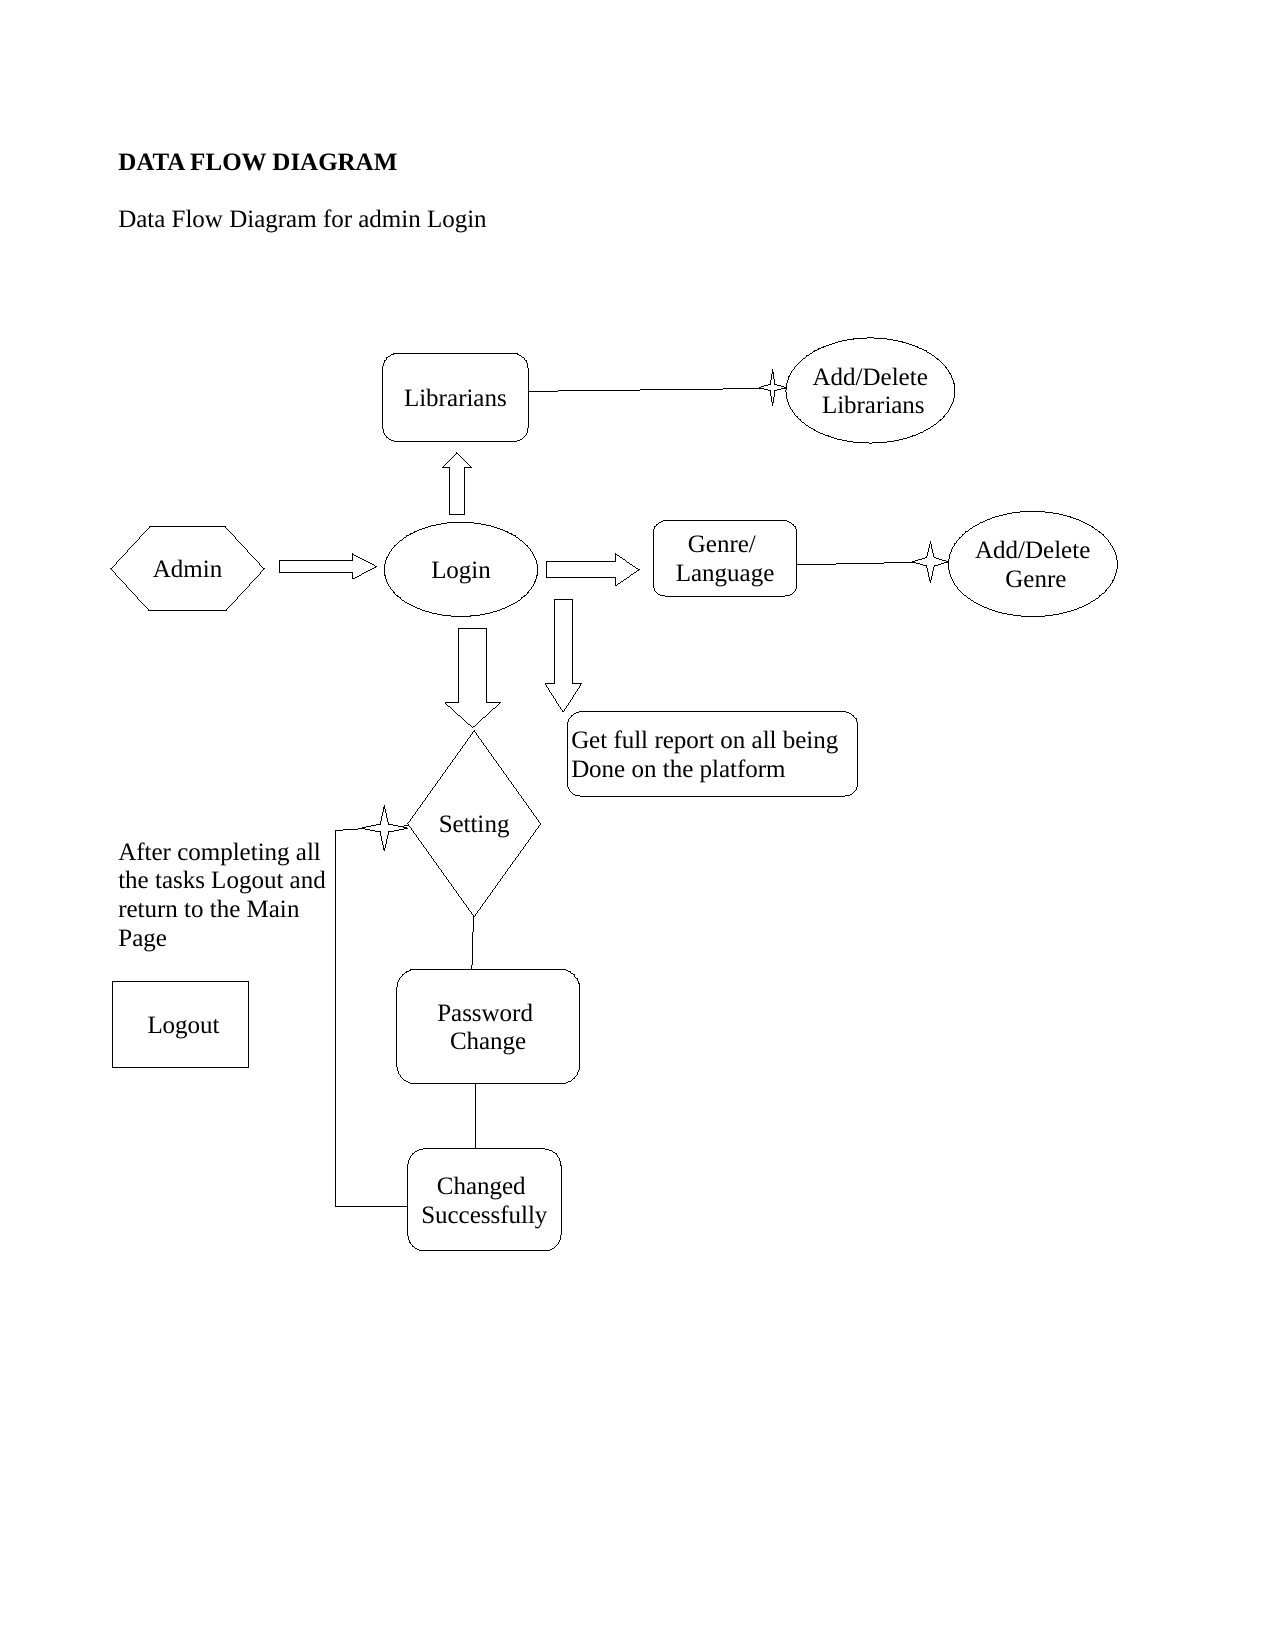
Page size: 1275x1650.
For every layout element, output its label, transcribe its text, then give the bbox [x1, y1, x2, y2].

text the tasks Logout and [118, 866, 335, 894]
text return to the Main [118, 894, 335, 923]
text [474, 894, 1157, 923]
text After completing all [118, 837, 335, 866]
text [336, 837, 437, 866]
text [336, 866, 457, 894]
text [491, 866, 1157, 894]
text [511, 837, 1157, 866]
text Data Flow Diagram for admin Login [118, 204, 1157, 233]
text [336, 894, 473, 923]
text [336, 923, 1157, 952]
text Page [118, 923, 335, 952]
text DATA FLOW DIAGRAM [118, 147, 1157, 176]
